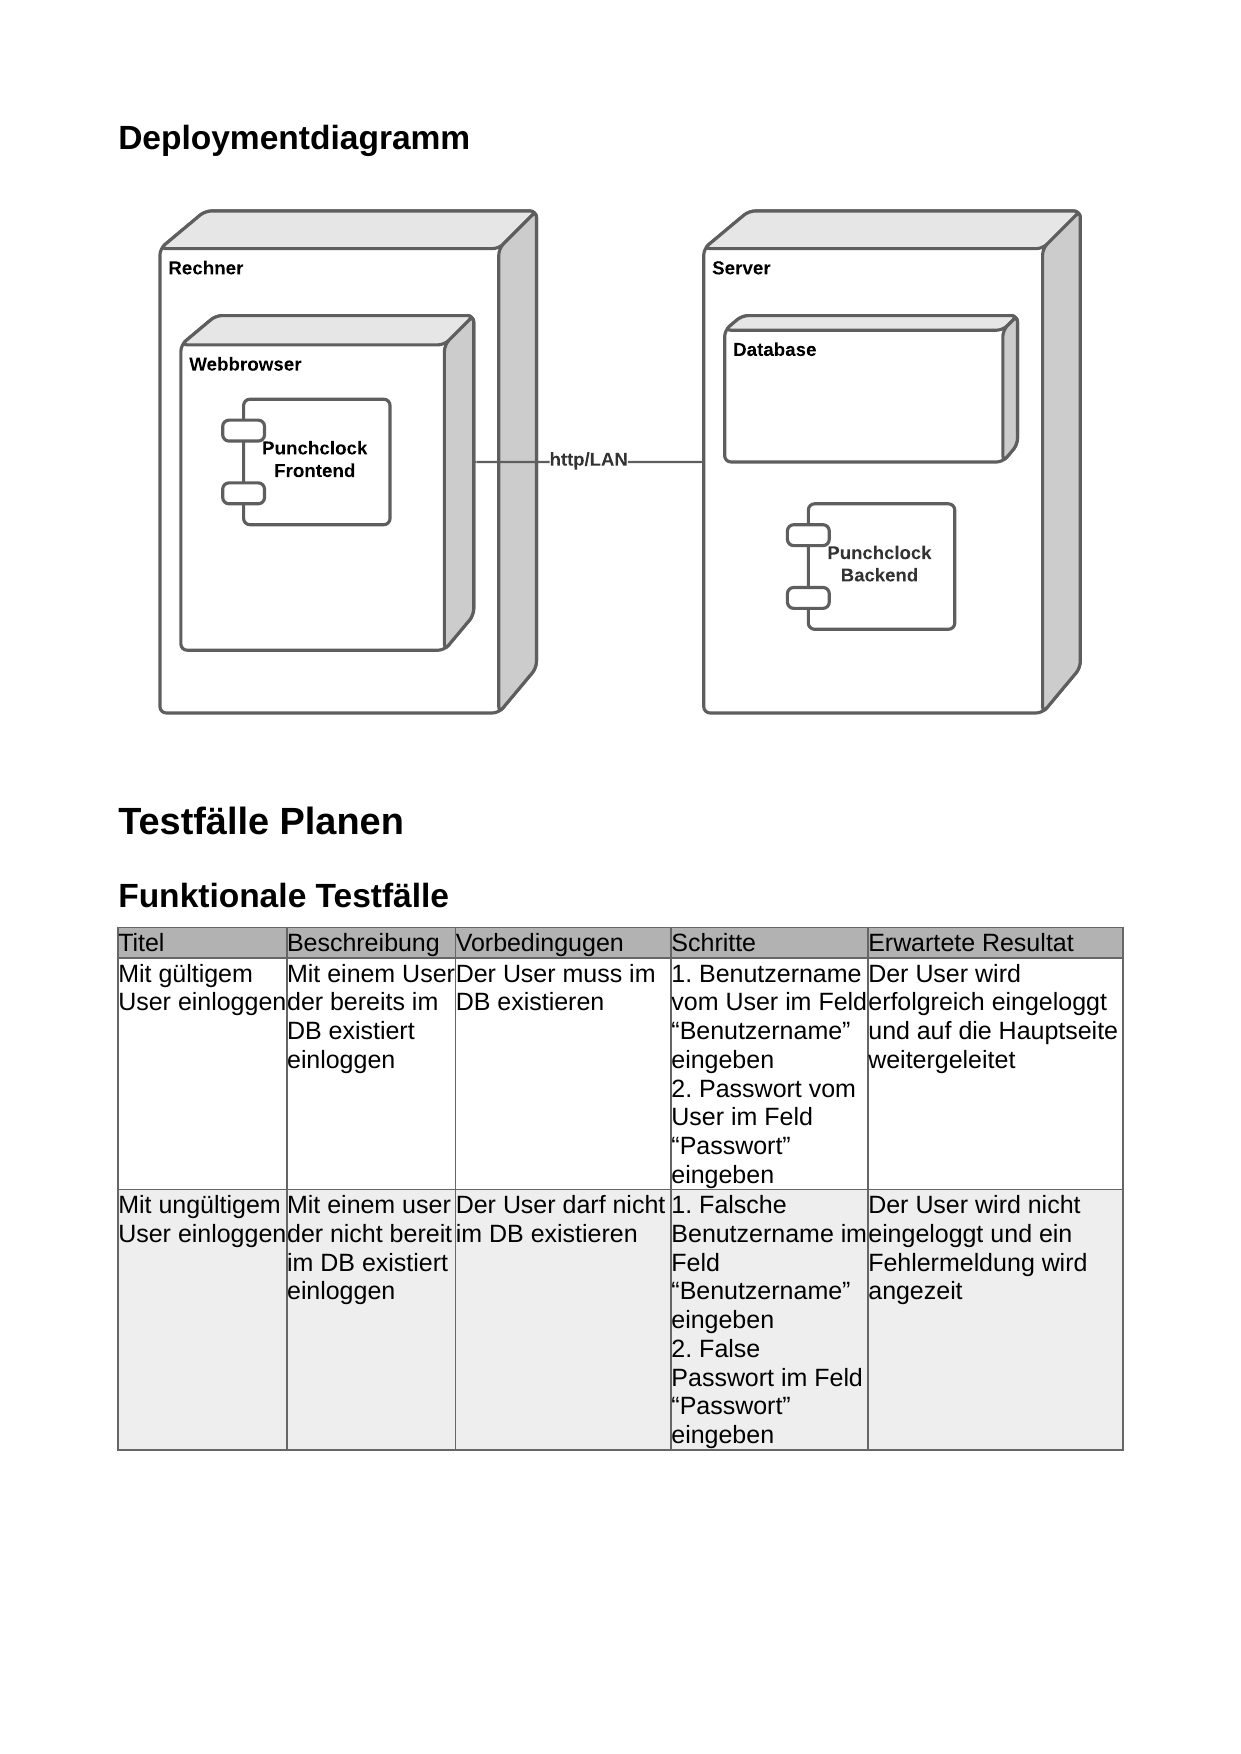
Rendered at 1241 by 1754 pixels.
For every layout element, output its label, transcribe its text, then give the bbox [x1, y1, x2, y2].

table_header Beschreibung [288, 928, 455, 957]
table_header Erwartete Resultat [869, 928, 1122, 957]
table_cell Der User muss im DB existieren [456, 959, 670, 1188]
table_cell Der User wird nicht eingeloggt und ein Fehlermeldung wird angezeit [869, 1190, 1122, 1449]
table_header Titel [119, 928, 286, 957]
table_cell Mit gültigem User einloggen [119, 959, 286, 1188]
table_cell Der User wird erfolgreich eingeloggt und auf die Hauptseite weitergeleitet [869, 959, 1122, 1188]
table_header Schritte [672, 928, 867, 957]
subtitle Deploymentdiagramm [118, 118, 1122, 157]
subtitle Testfälle Planen [118, 755, 1122, 842]
table_cell Mit einem User der bereits im DB existiert einloggen [288, 959, 455, 1188]
table_cell 1. Falsche Benutzername im Feld “Benutzername” eingeben 2. False Passwort im Feld “Passwort” eingeben [672, 1190, 867, 1449]
table_cell Mit ungültigem User einloggen [119, 1190, 286, 1449]
table_cell Der User darf nicht im DB existieren [456, 1190, 670, 1449]
table_cell 1. Benutzername vom User im Feld “Benutzername” eingeben 2. Passwort vom User im Feld “Passwort” eingeben [672, 959, 867, 1188]
table_cell Mit einem user der nicht bereit im DB existiert einloggen [288, 1190, 455, 1449]
table_header Vorbedingugen [456, 928, 670, 957]
subtitle Funktionale Testfälle [118, 876, 1122, 914]
